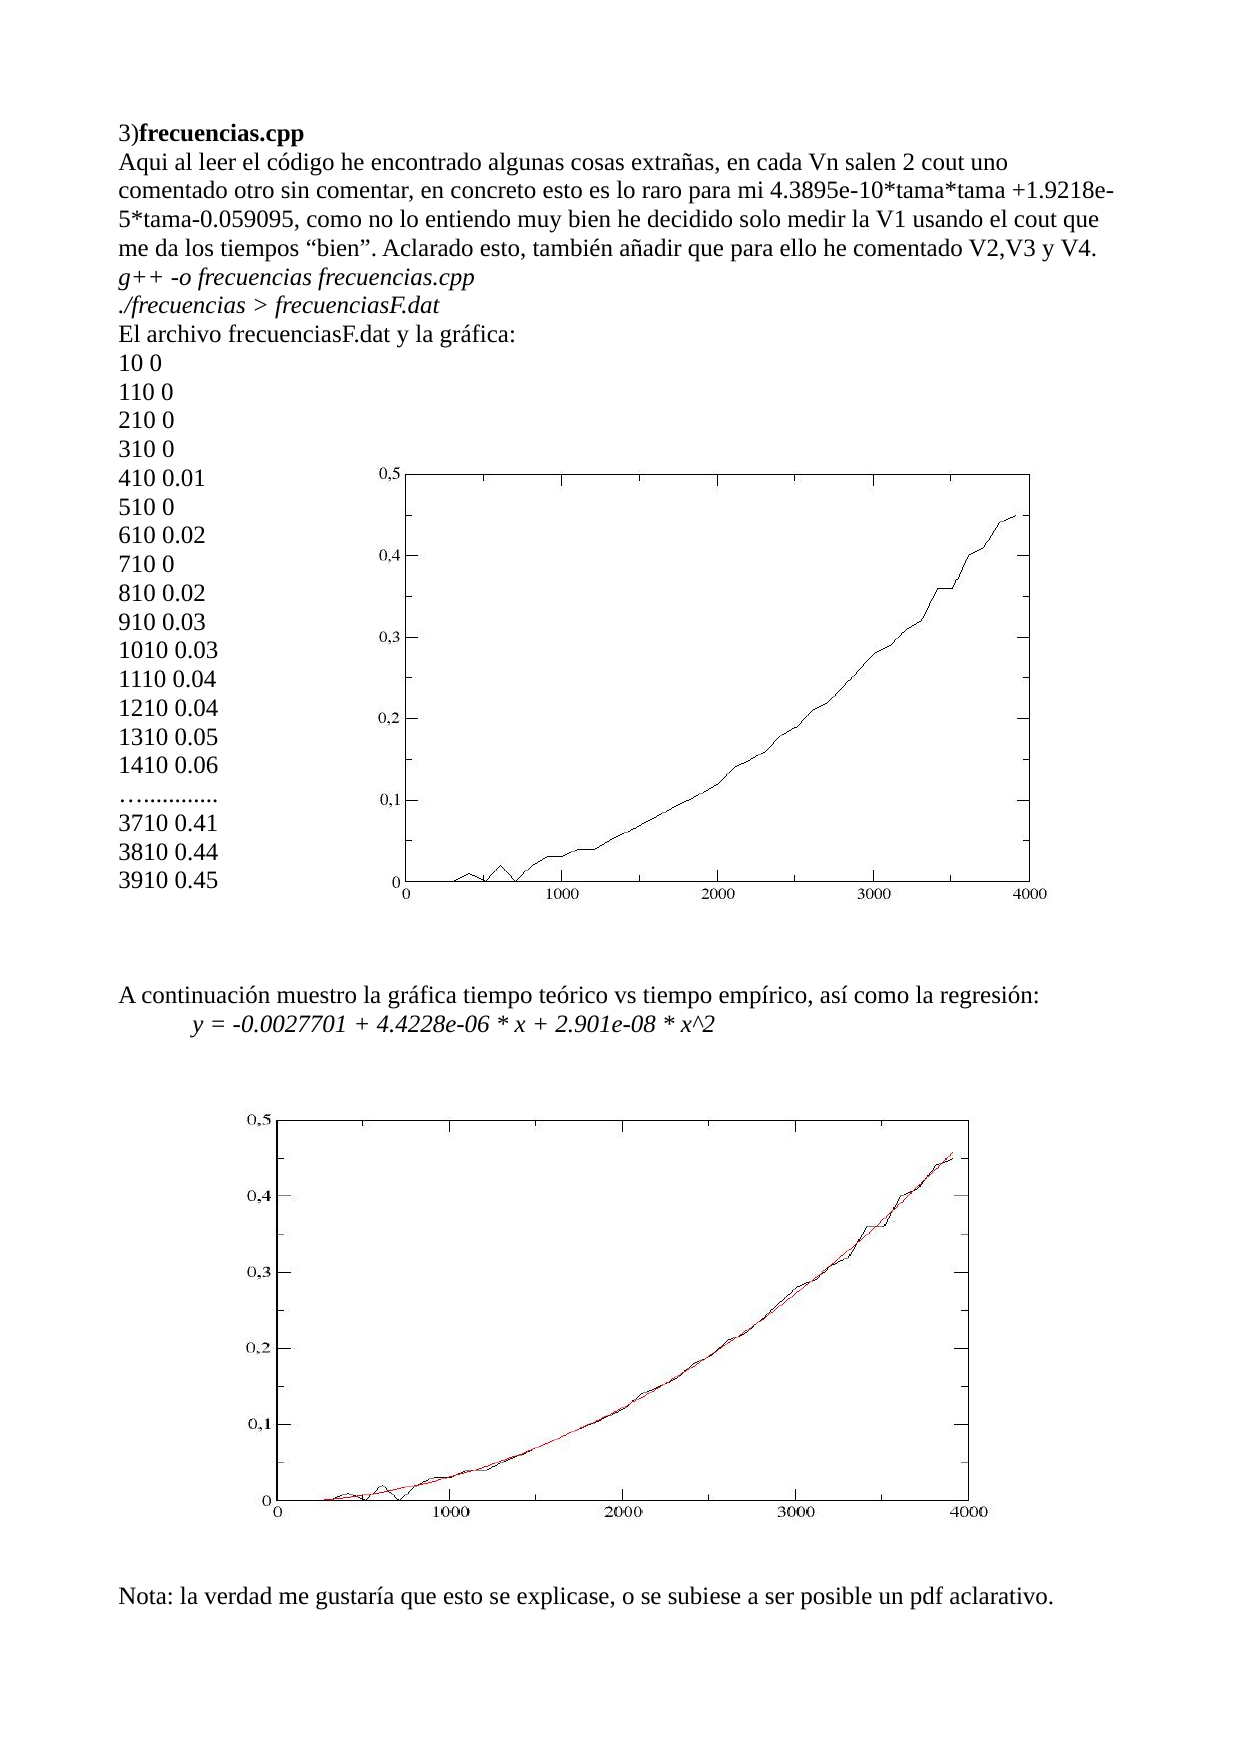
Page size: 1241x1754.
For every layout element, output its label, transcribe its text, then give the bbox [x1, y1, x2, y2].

text 1210 0.04 [118, 693, 312, 722]
text 910 0.03 [118, 607, 312, 636]
text 3)frecuencias.cpp [118, 118, 1122, 147]
text 410 0.01 [118, 463, 312, 492]
text y = -0.0027701 + 4.4228e-06 * x + 2.901e-08 * x^2 [118, 1009, 1122, 1038]
text 310 0 [118, 434, 312, 463]
text 1110 0.04 [118, 664, 312, 693]
text 3910 0.45 [118, 866, 312, 894]
text El archivo frecuenciasF.dat y la gráfica: [118, 319, 1122, 348]
text 110 0 [118, 377, 1122, 406]
picture [312, 386, 1119, 968]
text …............ [118, 779, 312, 808]
text 1310 0.05 [118, 722, 312, 751]
text 710 0 [118, 549, 312, 578]
picture [173, 1038, 1068, 1581]
text 1010 0.03 [118, 636, 312, 664]
text 810 0.02 [118, 578, 312, 607]
text 3810 0.44 [118, 837, 312, 866]
text 10 0 [118, 348, 1122, 377]
text ./frecuencias > frecuenciasF.dat [118, 291, 1122, 319]
text A continuación muestro la gráfica tiempo teórico vs tiempo empírico, así como la regresión: [118, 981, 1122, 1009]
text 610 0.02 [118, 521, 312, 549]
text g++ -o frecuencias frecuencias.cpp [118, 262, 1122, 291]
text 210 0 [118, 406, 312, 434]
text 3710 0.41 [118, 808, 312, 837]
text 1410 0.06 [118, 751, 312, 779]
text Nota: la verdad me gustaría que esto se explicase, o se subiese a ser posible un pdf aclarativo. [118, 1038, 1122, 1609]
text Aqui al leer el código he encontrado algunas cosas extrañas, en cada Vn salen 2 cout uno comentado otro sin comentar, en concreto esto es lo raro para mi 4.3895e-10*tama*tama +1.9218e-5*tama-0.059095, como no lo entiendo muy bien he decidido solo medir la V1 usando el cout que me da los tiempos “bien”. Aclarado esto, también añadir que para ello he comentado V2,V3 y V4. [118, 147, 1122, 262]
text 510 0 [118, 492, 312, 521]
